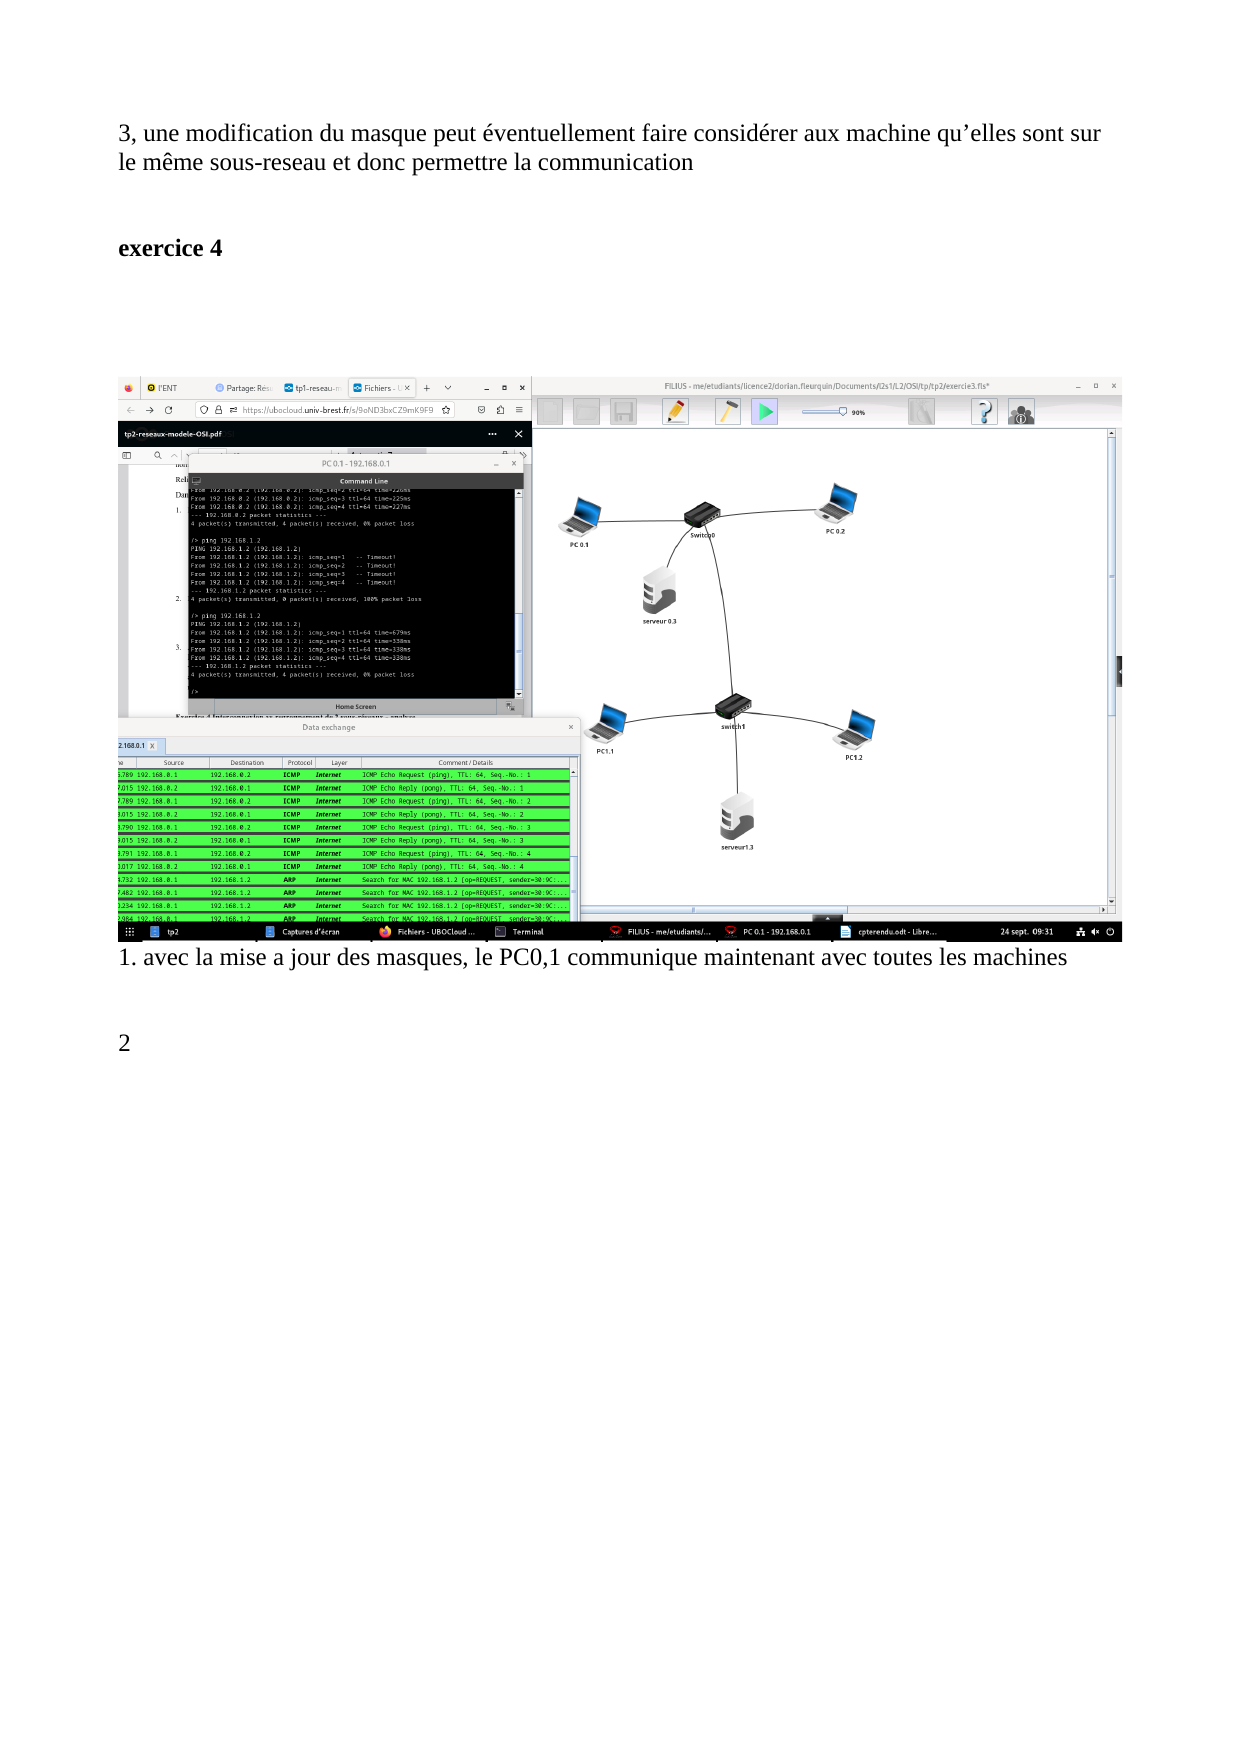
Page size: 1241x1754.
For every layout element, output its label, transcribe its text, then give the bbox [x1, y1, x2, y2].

text 1. avec la mise a jour des masques, le PC0,1 communique maintenant avec toutes les machines [118, 942, 1122, 970]
picture [118, 376, 1123, 942]
text exercice 4 [118, 233, 1122, 262]
text 2 [118, 1028, 1122, 1057]
text 3, une modification du masque peut éventuellement faire considérer aux machine qu’elles sont sur le même sous-reseau et donc permettre la communication [118, 118, 1122, 176]
